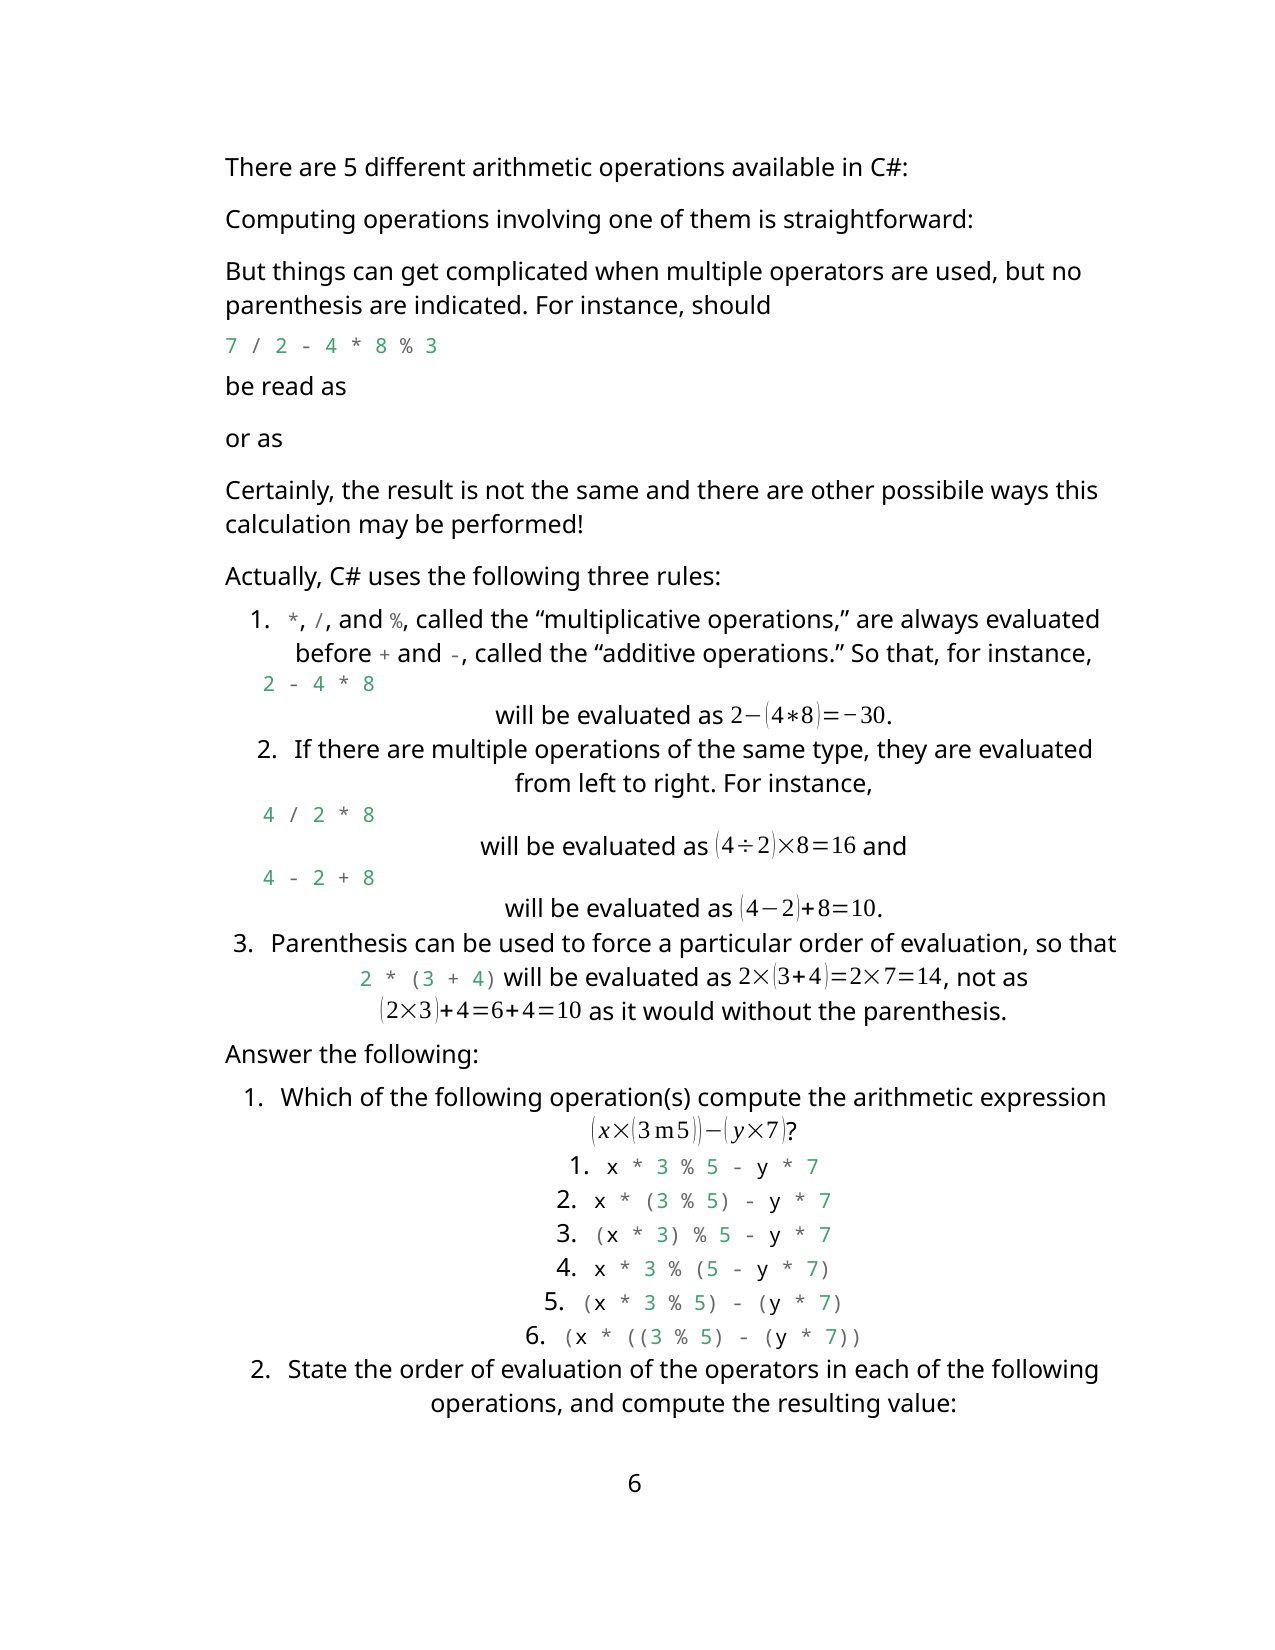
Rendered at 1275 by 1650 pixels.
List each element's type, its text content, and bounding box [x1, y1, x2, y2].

list (x * 3 % 5) - (y * 7) [262, 1284, 1125, 1318]
list Computing operations involving one of them is straightforward: [187, 202, 1125, 236]
list x * 3 % (5 - y * 7) [262, 1250, 1125, 1284]
list There are 5 different arithmetic operations available in C#: [187, 150, 1125, 184]
list But things can get complicated when multiple operators are used, but no parenthesis are indicated. For instance, should [187, 254, 1125, 322]
list 4 / 2 * 8 [225, 800, 1125, 829]
list (x * 3) % 5 - y * 7 [262, 1216, 1125, 1250]
list x * 3 % 5 - y * 7 [262, 1147, 1125, 1182]
list or as [187, 420, 1125, 454]
list will be evaluated as . [225, 891, 1125, 925]
list If there are multiple operations of the same type, they are evaluated from left to right. For instance, [225, 732, 1125, 800]
list Which of the following operation(s) compute the arithmetic expression ? [225, 1079, 1125, 1147]
list 4 - 2 + 8 [225, 863, 1125, 891]
list Answer the following: [187, 1036, 1125, 1070]
list x * (3 % 5) - y * 7 [262, 1182, 1125, 1216]
list Certainly, the result is not the same and there are other possibile ways this calculation may be performed! [187, 472, 1125, 541]
list Parenthesis can be used to force a particular order of evaluation, so that 2 * (3 + 4) will be evaluated as , not as as it would without the parenthesis. [225, 925, 1125, 1027]
list 2 - 4 * 8 [225, 669, 1125, 698]
list will be evaluated as . [225, 698, 1125, 732]
list 7 / 2 - 4 * 8 % 3 [187, 331, 1125, 359]
list will be evaluated as and [225, 829, 1125, 863]
list State the order of evaluation of the operators in each of the following operations, and compute the resulting value: [225, 1352, 1125, 1420]
list be read as [187, 368, 1125, 402]
list *, /, and %, called the “multiplicative operations,” are always evaluated before + and -, called the “additive operations.” So that, for instance, [225, 601, 1125, 669]
list Actually, C# uses the following three rules: [187, 558, 1125, 592]
list (x * ((3 % 5) - (y * 7)) [262, 1318, 1125, 1352]
